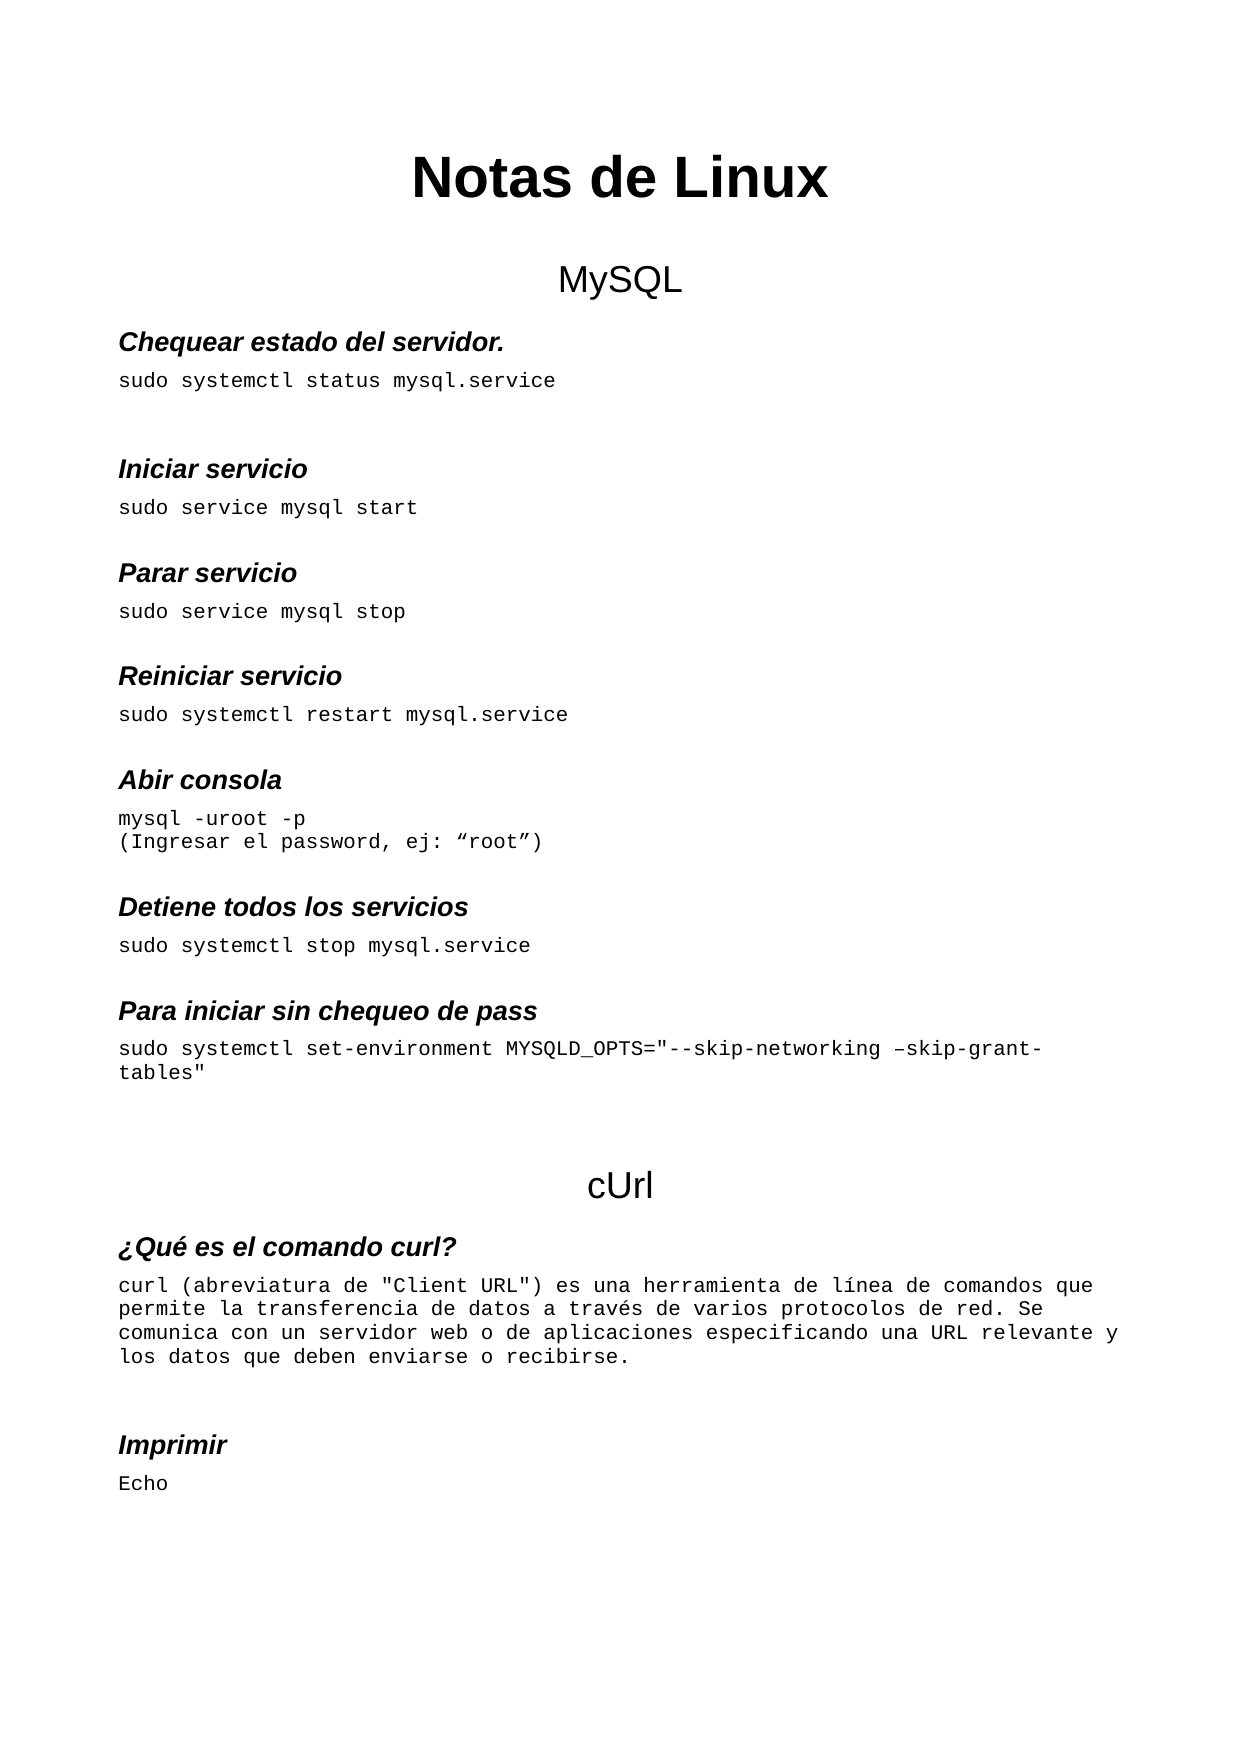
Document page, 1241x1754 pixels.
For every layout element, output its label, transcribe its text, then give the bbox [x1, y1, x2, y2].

subtitle Iniciar servicio [118, 453, 1122, 484]
subtitle Detiene todos los servicios [118, 891, 1122, 922]
text sudo systemctl set-environment MYSQLD_OPTS="--skip-networking –skip-grant-tables" [118, 1038, 1122, 1086]
text sudo service mysql stop [118, 601, 1122, 624]
subtitle ¿Qué es el comando curl? [118, 1231, 1122, 1262]
subtitle MySQL [118, 258, 1122, 301]
text sudo systemctl restart mysql.service [118, 704, 1122, 728]
text (Ingresar el password, ej: “root”) [118, 831, 1122, 855]
subtitle cUrl [118, 1163, 1122, 1206]
text Echo [118, 1473, 1122, 1497]
subtitle Abir consola [118, 764, 1122, 795]
subtitle Parar servicio [118, 557, 1122, 588]
subtitle Para iniciar sin chequeo de pass [118, 995, 1122, 1026]
subtitle Reiniciar servicio [118, 660, 1122, 692]
title Notas de Linux [118, 143, 1122, 210]
text mysql -uroot -p [118, 808, 1122, 831]
text sudo systemctl status mysql.service [118, 369, 1122, 393]
subtitle Chequear estado del servidor. [118, 326, 1122, 357]
subtitle Imprimir [118, 1429, 1122, 1460]
text curl (abreviatura de "Client URL") es una herramienta de línea de comandos que permite la transferencia de datos a través de varios protocolos de red. Se comunica con un servidor web o de aplicaciones especificando una URL relevante y los datos que deben enviarse o recibirse. [118, 1275, 1122, 1369]
text sudo service mysql start [118, 497, 1122, 521]
text sudo systemctl stop mysql.service [118, 935, 1122, 958]
